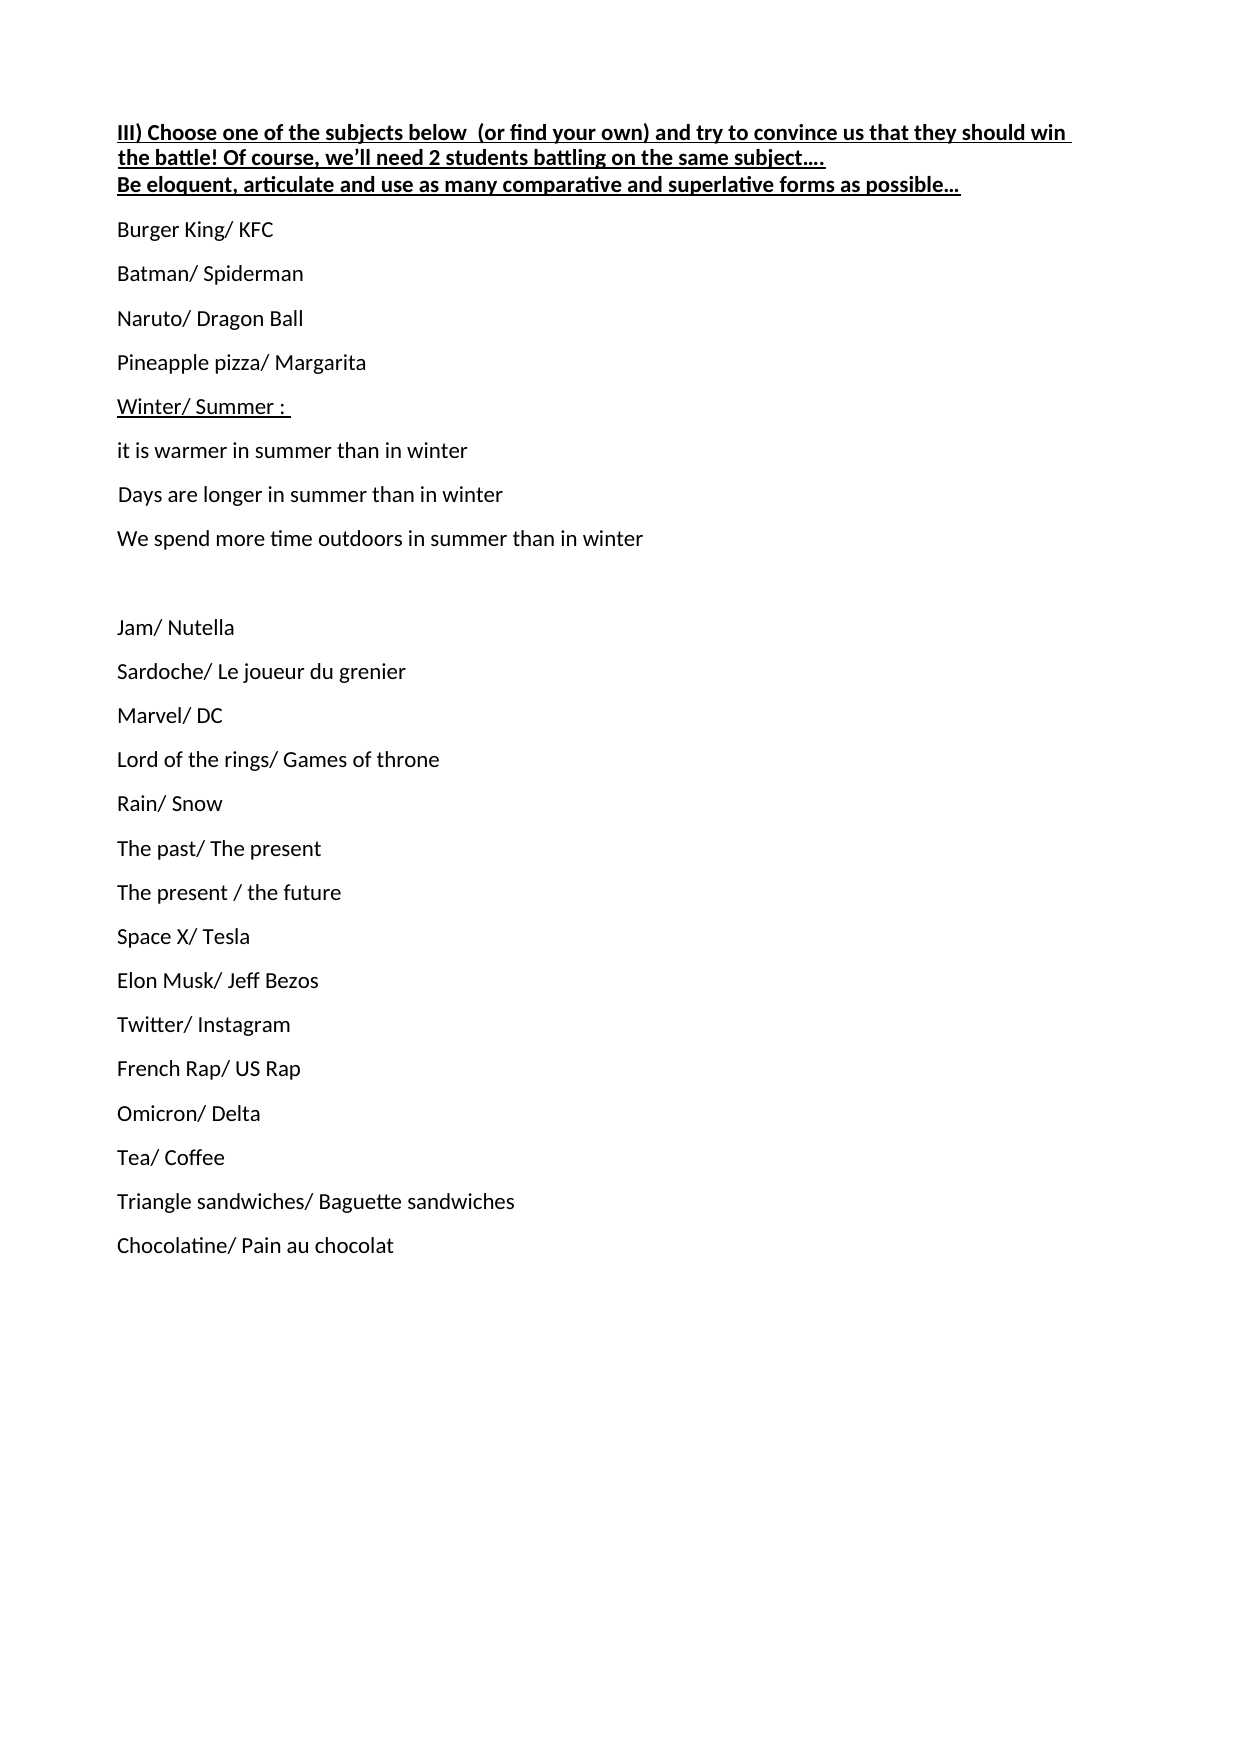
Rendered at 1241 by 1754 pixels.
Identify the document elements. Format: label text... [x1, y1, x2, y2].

text We spend more time outdoors in summer than in winter [117, 524, 1094, 553]
text Marvel/ DC [117, 701, 1094, 729]
text it is warmer in summer than in winter [117, 436, 1094, 464]
text French Rap/ US Rap [117, 1054, 1094, 1083]
text Days are longer in summer than in winter [117, 480, 1094, 508]
text Winter/ Summer : [117, 392, 1094, 420]
text Space X/ Tesla [117, 922, 1094, 950]
text Elon Musk/ Jeff Bezos [117, 966, 1094, 994]
text Be eloquent, articulate and use as many comparative and superlative forms as possible… [117, 172, 1094, 198]
text Chocolatine/ Pain au chocolat [117, 1231, 1094, 1259]
text Twitter/ Instagram [117, 1010, 1094, 1038]
text Batman/ Spiderman [117, 259, 1094, 288]
text Omicron/ Delta [117, 1099, 1094, 1127]
text Sardoche/ Le joueur du grenier [117, 657, 1094, 685]
text Rain/ Snow [117, 789, 1094, 818]
text The present / the future [117, 878, 1094, 906]
text Tea/ Coffee [117, 1143, 1094, 1171]
text Lord of the rings/ Games of throne [117, 745, 1094, 773]
text Triangle sandwiches/ Baguette sandwiches [117, 1187, 1094, 1215]
text The past/ The present [117, 834, 1094, 862]
text Burger King/ KFC [117, 215, 1094, 243]
text Jam/ Nutella [117, 613, 1094, 641]
text Pineapple pizza/ Margarita [117, 348, 1094, 376]
text Naruto/ Dragon Ball [117, 304, 1094, 332]
text III) Choose one of the subjects below (or find your own) and try to convince us that they should win the battle! Of course, we’ll need 2 students battling on the same subject…. [117, 119, 1094, 171]
